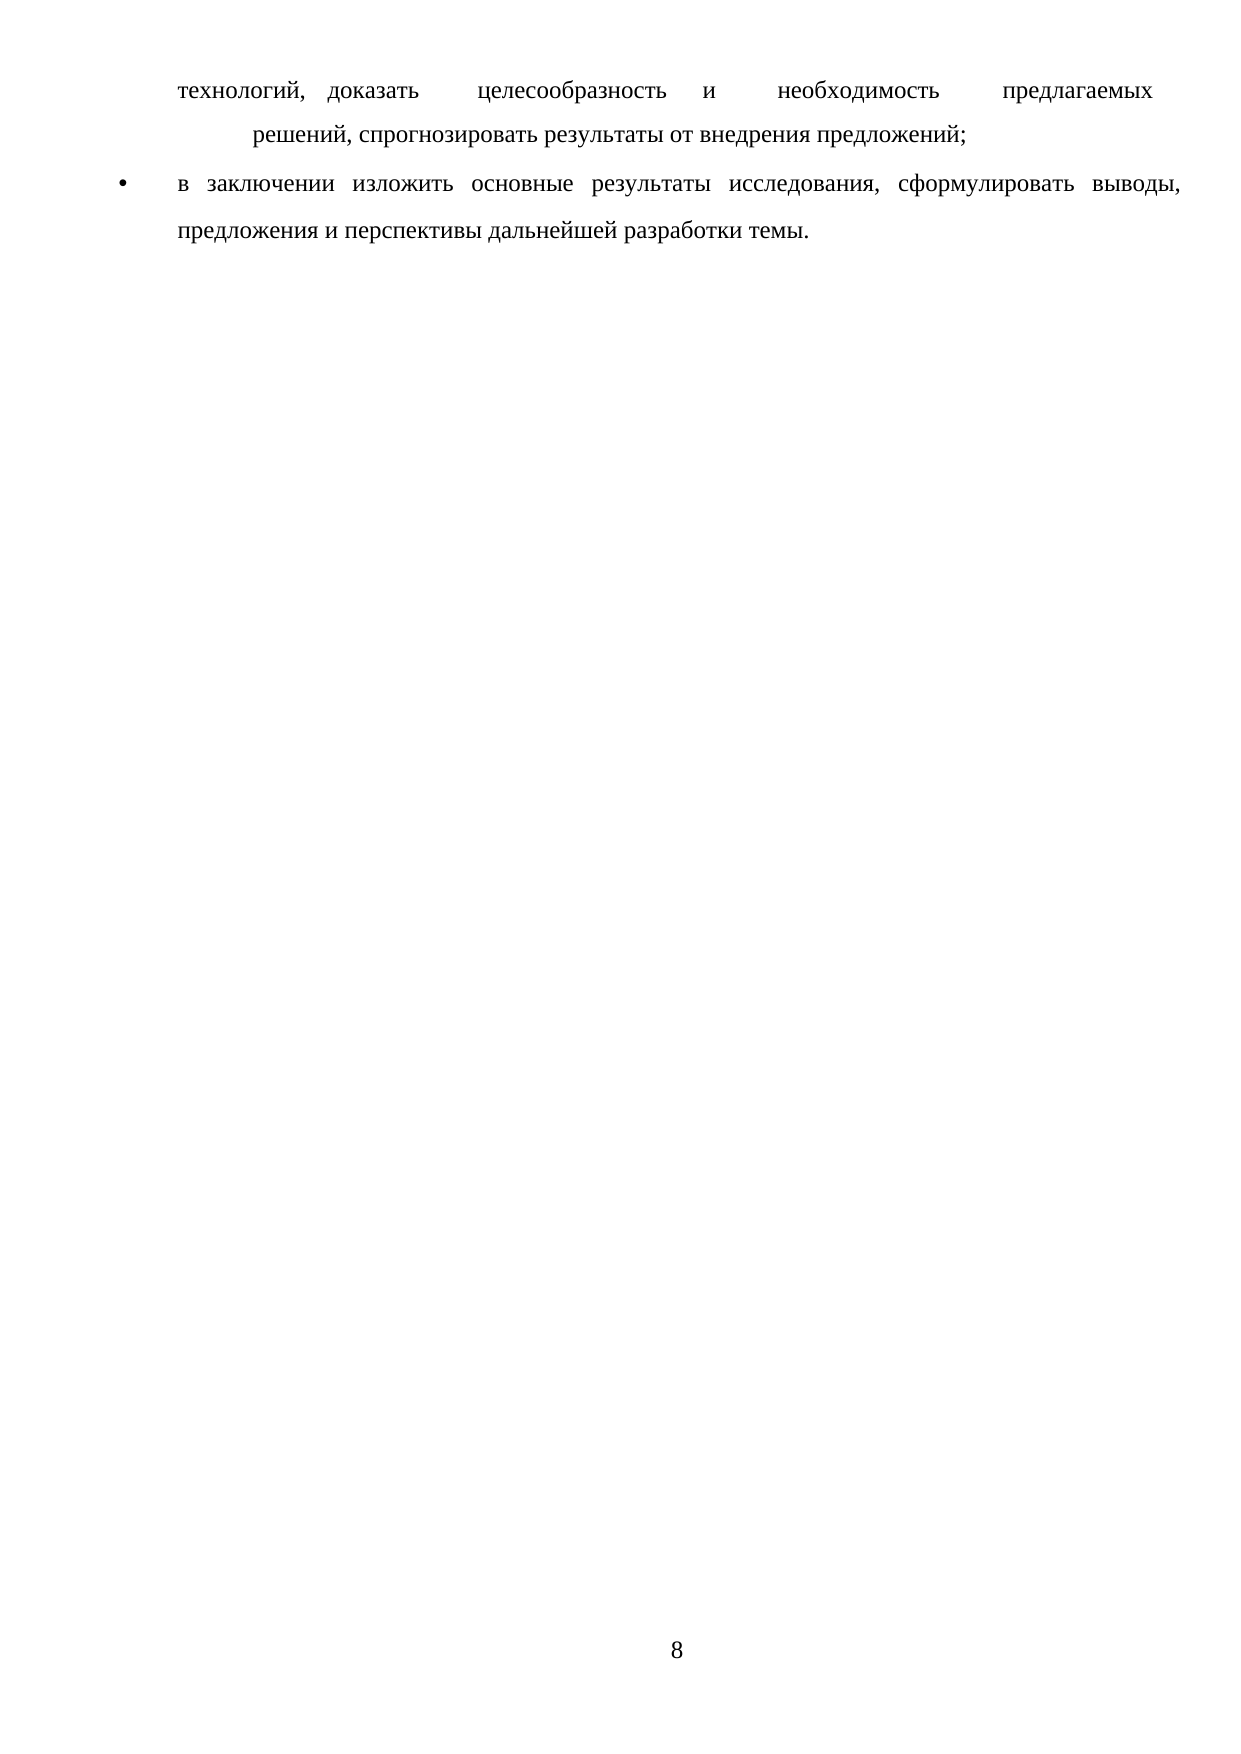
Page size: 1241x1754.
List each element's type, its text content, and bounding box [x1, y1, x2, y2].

list технологий, доказать целесообразность и необходимость предлагаемых решений, спрогнозировать результаты от внедрения предложений; [118, 75, 1182, 147]
list в заключении изложить основные результаты исследования, сформулировать выводы, предложения и перспективы дальнейшей разработки темы. [118, 168, 1182, 244]
